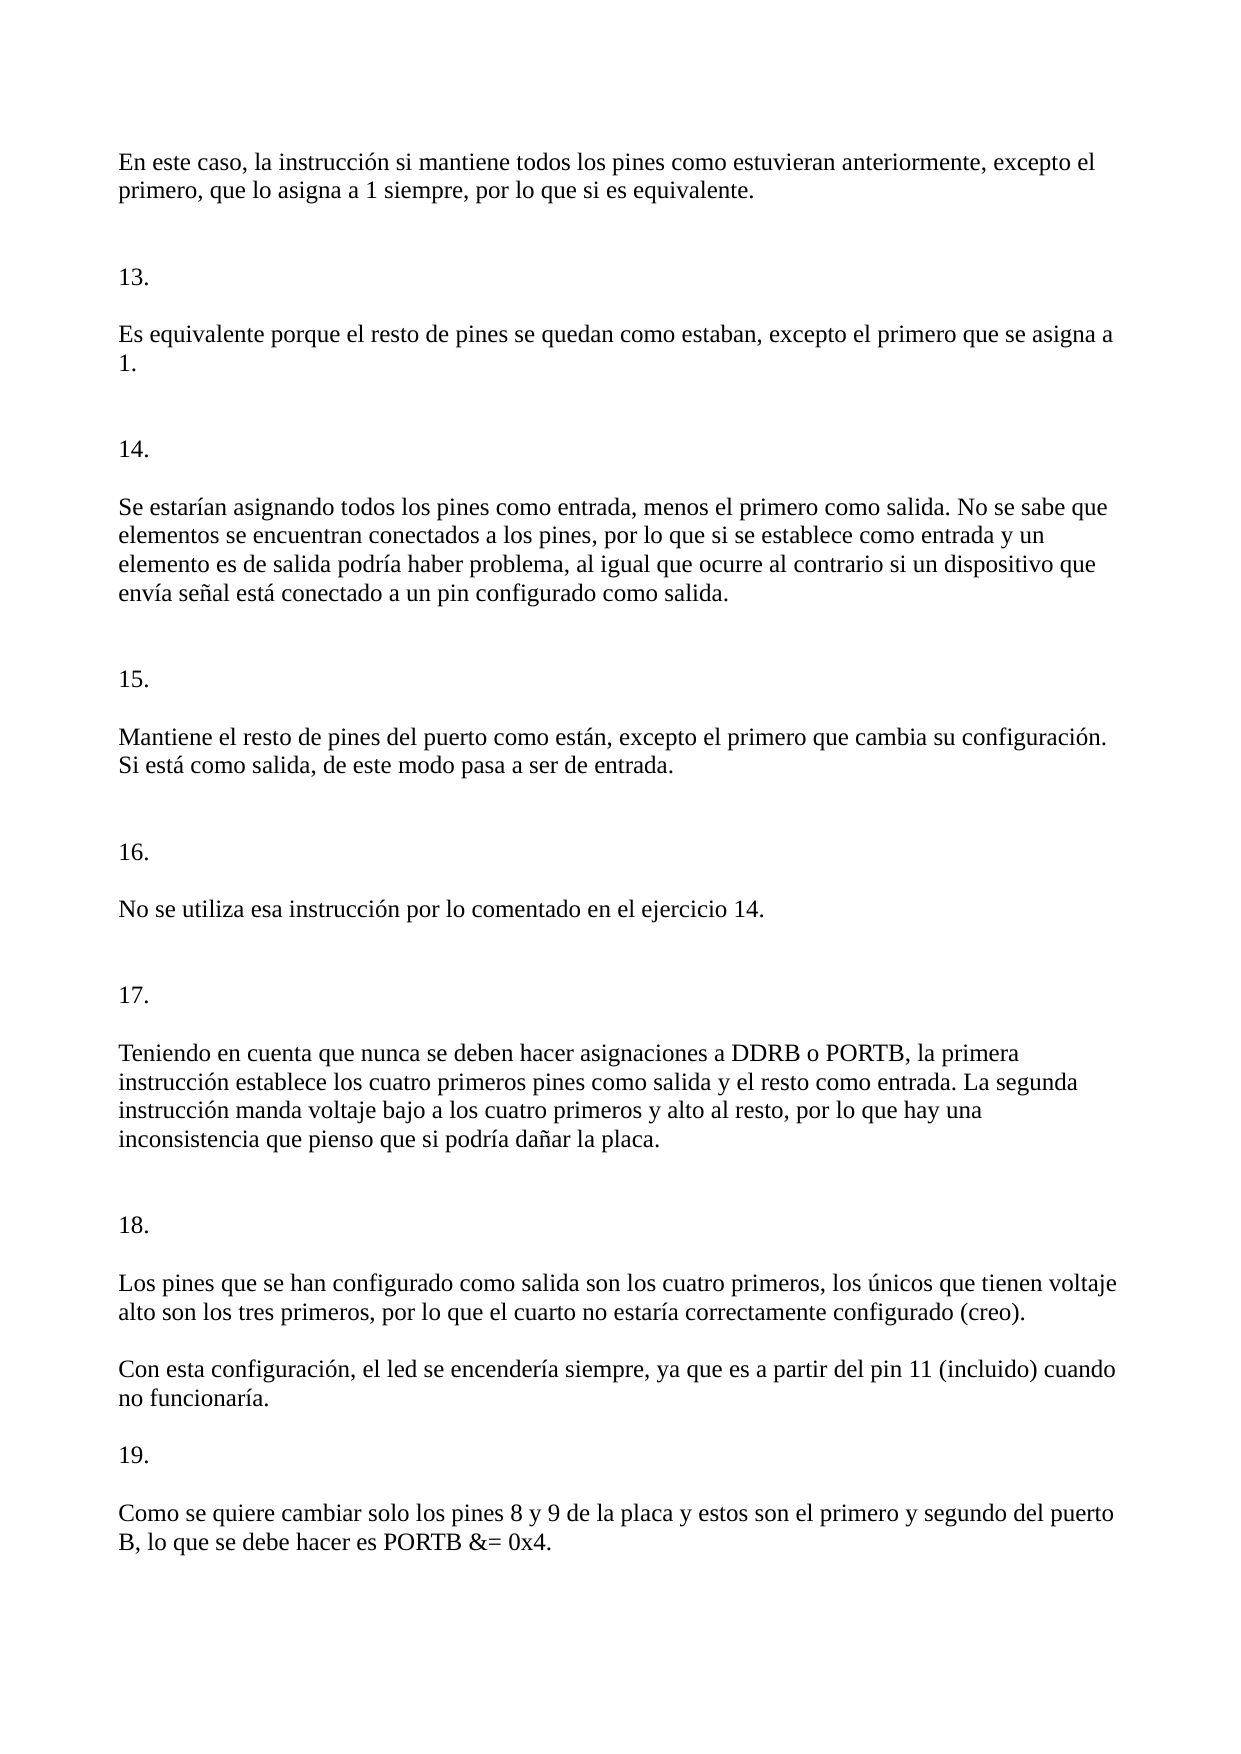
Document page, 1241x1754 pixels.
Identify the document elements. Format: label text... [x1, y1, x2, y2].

text Mantiene el resto de pines del puerto como están, excepto el primero que cambia su configuración. Si está como salida, de este modo pasa a ser de entrada. [118, 722, 1122, 779]
text 13. [118, 262, 1122, 291]
text Es equivalente porque el resto de pines se quedan como estaban, excepto el primero que se asigna a 1. [118, 319, 1122, 377]
text 15. [118, 664, 1122, 693]
text 16. [118, 837, 1122, 866]
text Teniendo en cuenta que nunca se deben hacer asignaciones a DDRB o PORTB, la primera instrucción establece los cuatro primeros pines como salida y el resto como entrada. La segunda instrucción manda voltaje bajo a los cuatro primeros y alto al resto, por lo que hay una inconsistencia que pienso que si podría dañar la placa. [118, 1038, 1122, 1153]
text Con esta configuración, el led se encendería siempre, ya que es a partir del pin 11 (incluido) cuando no funcionaría. [118, 1354, 1122, 1412]
text 19. [118, 1441, 1122, 1469]
text En este caso, la instrucción si mantiene todos los pines como estuvieran anteriormente, excepto el primero, que lo asigna a 1 siempre, por lo que si es equivalente. [118, 147, 1122, 204]
text No se utiliza esa instrucción por lo comentado en el ejercicio 14. [118, 894, 1122, 923]
text 18. [118, 1211, 1122, 1239]
text Se estarían asignando todos los pines como entrada, menos el primero como salida. No se sabe que elementos se encuentran conectados a los pines, por lo que si se establece como entrada y un elemento es de salida podría haber problema, al igual que ocurre al contrario si un dispositivo que envía señal está conectado a un pin configurado como salida. [118, 492, 1122, 607]
text Los pines que se han configurado como salida son los cuatro primeros, los únicos que tienen voltaje alto son los tres primeros, por lo que el cuarto no estaría correctamente configurado (creo). [118, 1268, 1122, 1326]
text 17. [118, 981, 1122, 1009]
text Como se quiere cambiar solo los pines 8 y 9 de la placa y estos son el primero y segundo del puerto B, lo que se debe hacer es PORTB &= 0x4. [118, 1498, 1122, 1556]
text 14. [118, 434, 1122, 463]
